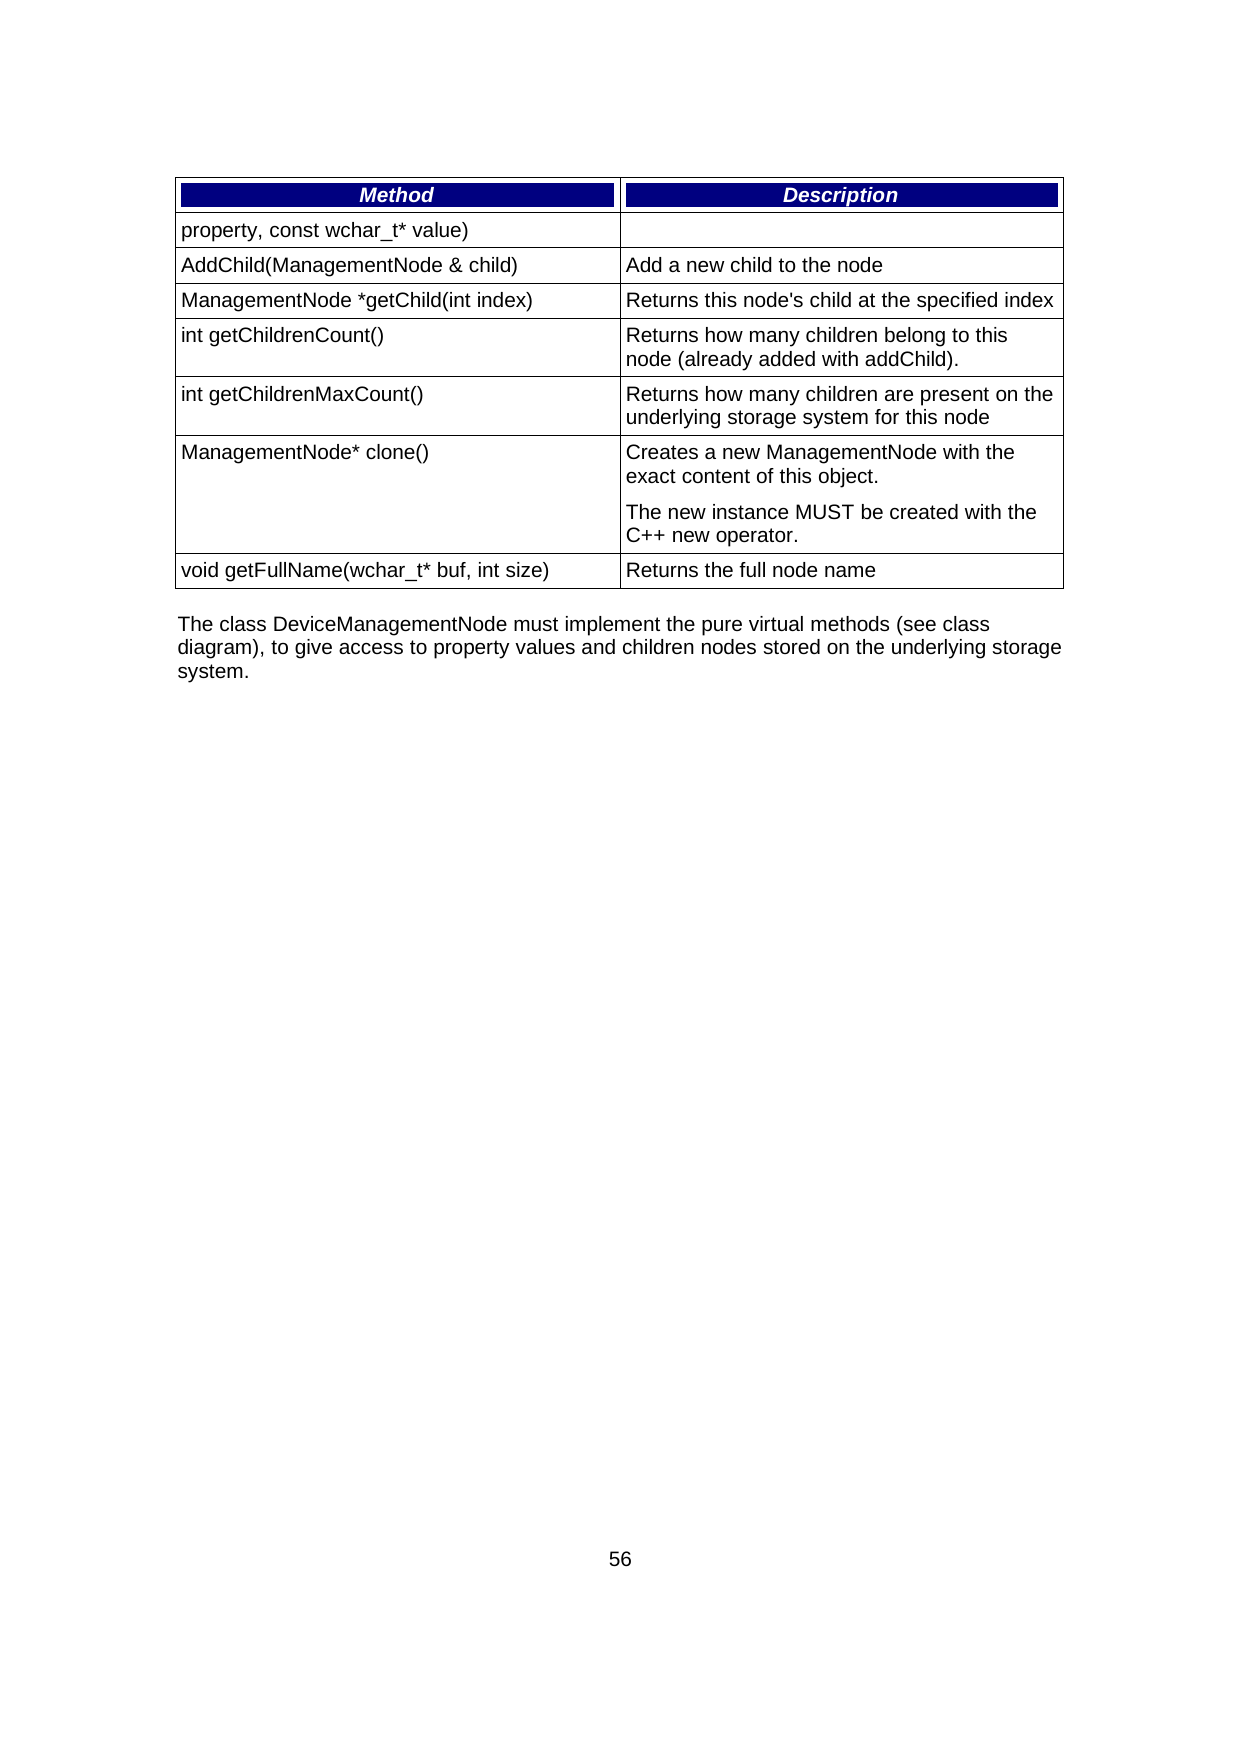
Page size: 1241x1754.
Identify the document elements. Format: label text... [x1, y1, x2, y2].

table_cell Add a new child to the node [621, 248, 1063, 283]
table_cell Returns this node's child at the specified index [621, 284, 1063, 318]
table_cell [621, 213, 1063, 247]
table_cell Returns how many children are present on the underlying storage system for this node [621, 377, 1063, 435]
table_cell property, const wchar_t* value) [176, 213, 620, 247]
text The class DeviceManagementNode must implement the pure virtual methods (see class diagram), to give access to property values and children nodes stored on the underlying storage system. [177, 612, 1063, 683]
table_cell Returns how many children belong to this node (already added with addChild). [621, 319, 1063, 376]
table_cell ManagementNode* clone() [176, 436, 620, 553]
table_cell Creates a new ManagementNode with the exact content of this object. The new instance MUST be created with the C++ new operator. [621, 436, 1063, 553]
table_cell int getChildrenCount() [176, 319, 620, 376]
table_cell int getChildrenMaxCount() [176, 377, 620, 435]
table_cell Returns the full node name [621, 554, 1063, 588]
table_cell void getFullName(wchar_t* buf, int size) [176, 554, 620, 588]
table_header Method [176, 178, 620, 212]
table_header Description [621, 178, 1063, 212]
table_cell ManagementNode *getChild(int index) [176, 284, 620, 318]
table_cell AddChild(ManagementNode & child) [176, 248, 620, 283]
